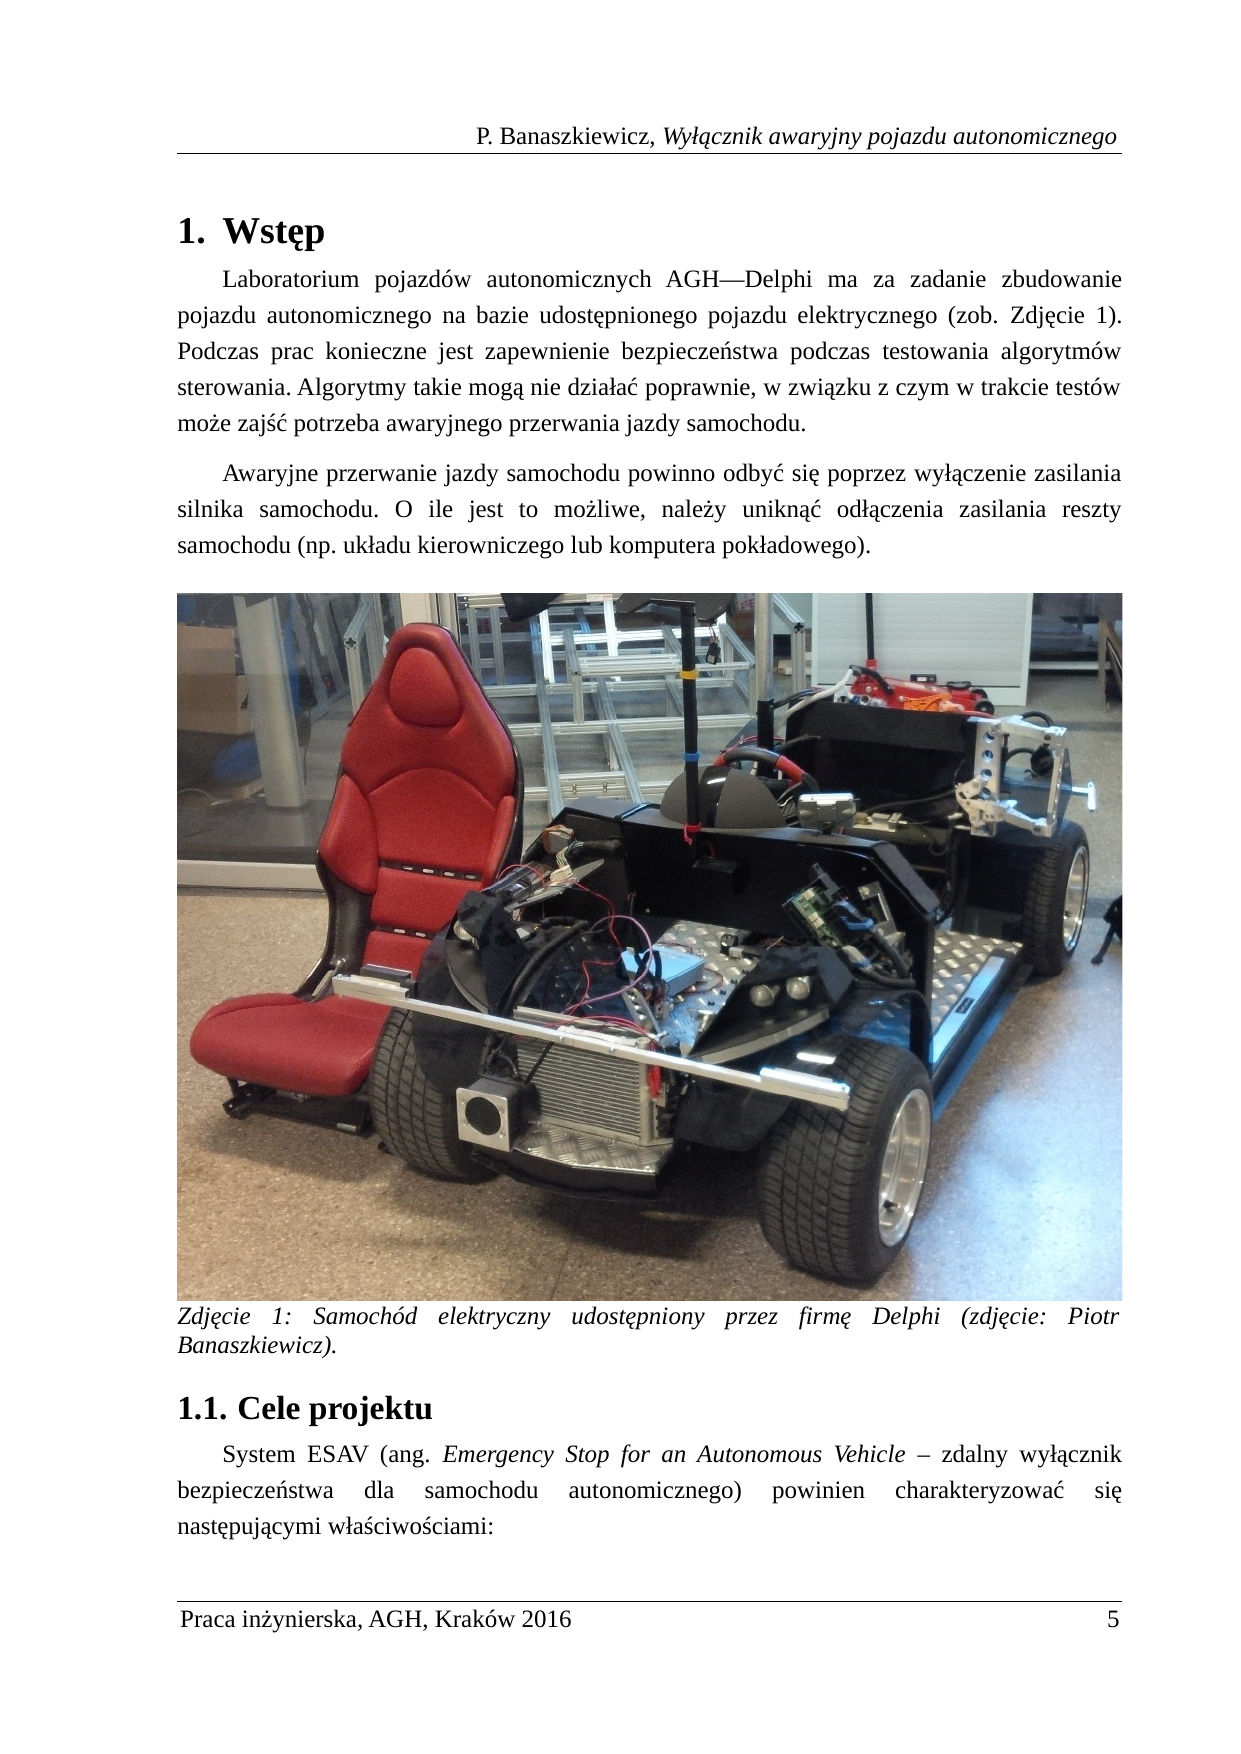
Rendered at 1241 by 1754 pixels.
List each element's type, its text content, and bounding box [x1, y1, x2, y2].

text Zdjęcie 1: Samochód elektryczny udostępniony przez firmę Delphi (zdjęcie: Piotr Banaszkiewicz). [177, 1301, 1122, 1358]
text Laboratorium pojazdów autonomicznych AGH—Delphi ma za zadanie zbudowanie pojazdu autonomicznego na bazie udostępnionego pojazdu elektrycznego (zob. Zdjęcie 1). Podczas prac konieczne jest zapewnienie bezpieczeństwa podczas testowania algorytmów sterowania. Algorytmy takie mogą nie działać poprawnie, w związku z czym w trakcie testów może zajść potrzeba awaryjnego przerwania jazdy samochodu. [177, 264, 1122, 437]
subtitle Wstęp [177, 208, 1122, 252]
text System ESAV (ang. Emergency Stop for an Autonomous Vehicle – zdalny wyłącznik bezpieczeństwa dla samochodu autonomicznego) powinien charakteryzować się następującymi właściwościami: [177, 1439, 1122, 1540]
picture [177, 593, 1123, 1301]
subtitle Cele projektu [177, 1358, 1122, 1427]
text Awaryjne przerwanie jazdy samochodu powinno odbyć się poprzez wyłączenie zasilania silnika samochodu. O ile jest to możliwe, należy uniknąć odłączenia zasilania reszty samochodu (np. układu kierowniczego lub komputera pokładowego). [177, 458, 1122, 559]
subtitle [177, 581, 1122, 593]
